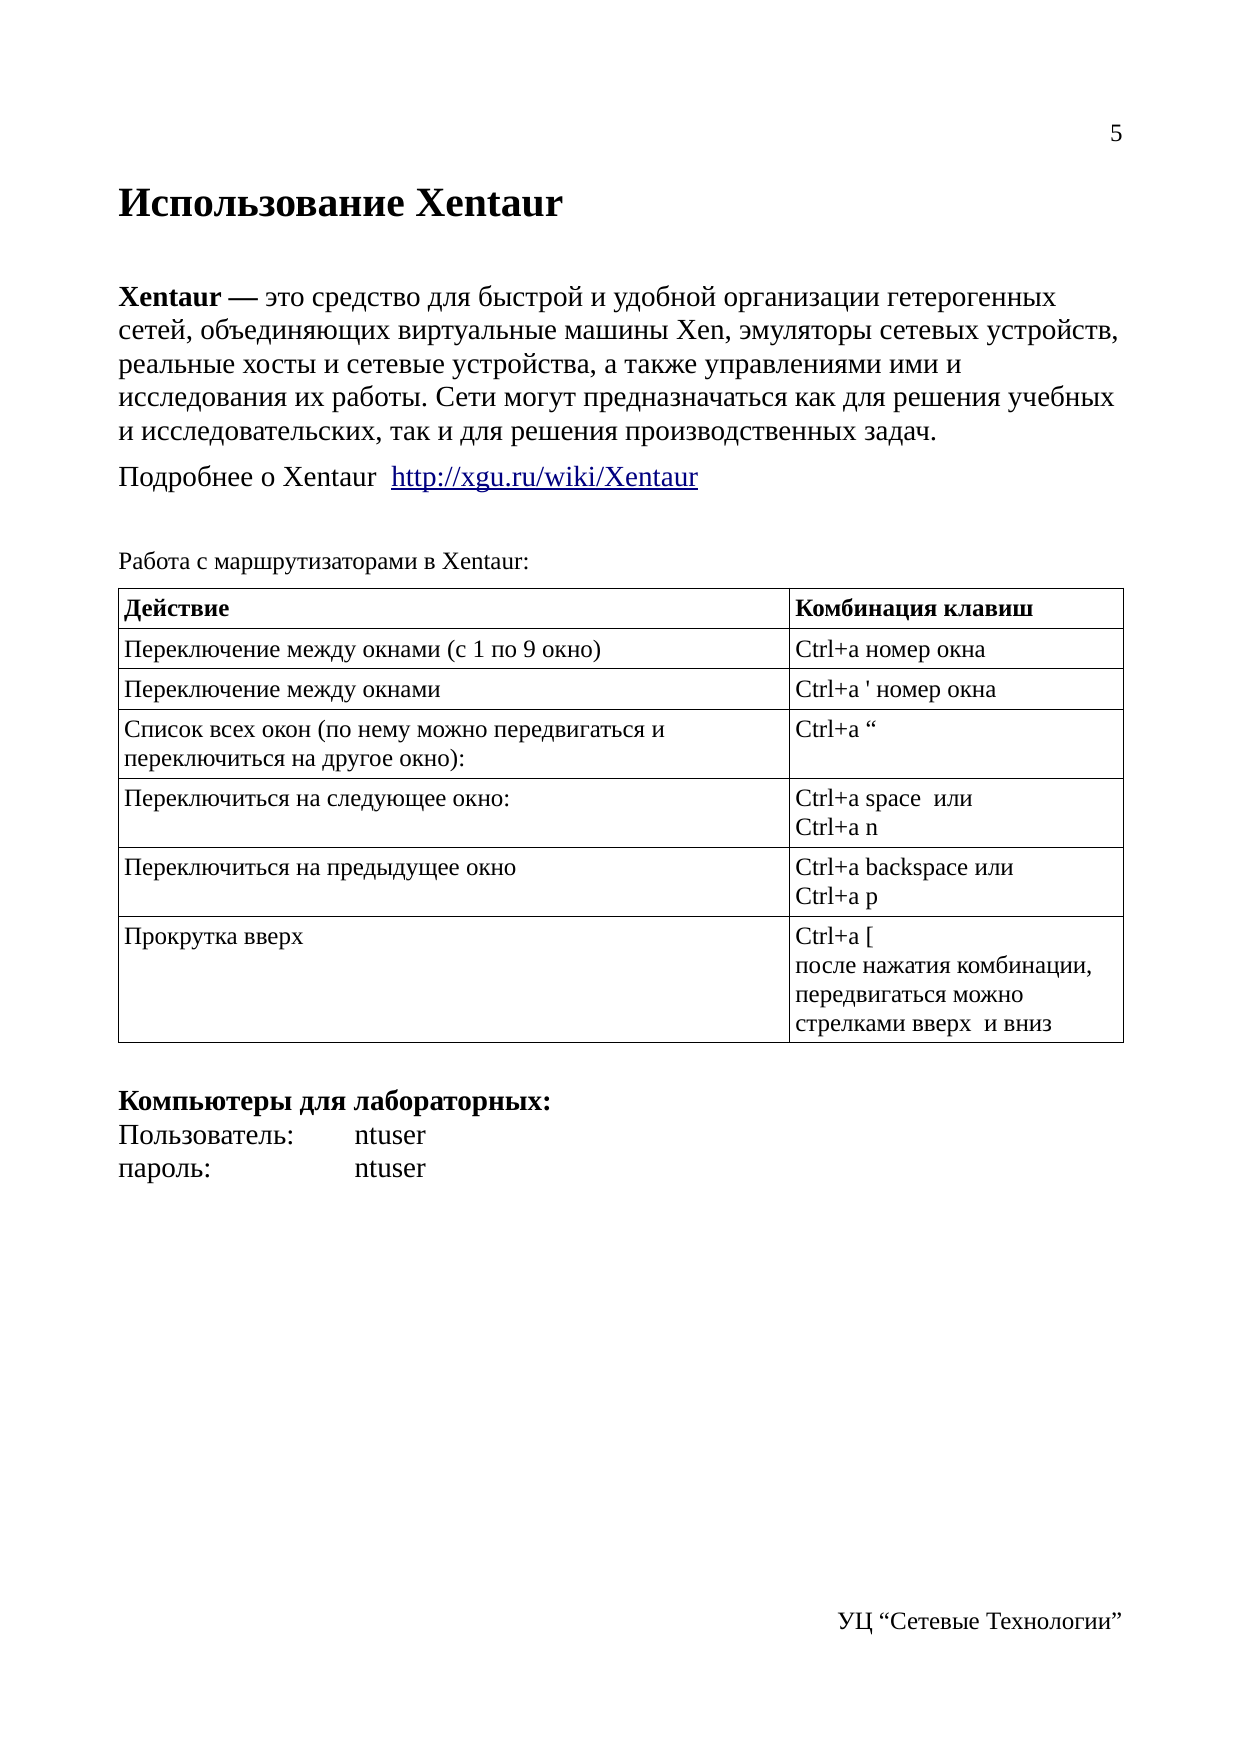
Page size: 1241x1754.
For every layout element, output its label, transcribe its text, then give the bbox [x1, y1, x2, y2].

text пароль: ntuser [118, 1151, 1122, 1184]
table_cell Список всех окон (по нему можно передвигаться и переключиться на другое окно): [119, 710, 789, 777]
table_cell Ctrl+a ' номер окна [790, 669, 1123, 708]
table_cell Прокрутка вверх [119, 917, 789, 1042]
text Использование Xentaur [118, 177, 1122, 225]
table_cell Ctrl+a [ после нажатия комбинации, передвигаться можно стрелками вверх и вниз [790, 917, 1123, 1042]
table_cell Ctrl+a backspace или Ctrl+a p [790, 848, 1123, 916]
table_header Действие [119, 589, 789, 628]
table_cell Переключиться на следующее окно: [119, 779, 789, 847]
text Компьютеры для лабораторных: [118, 1083, 1122, 1117]
text Xentaur — это средство для быстрой и удобной организации гетерогенных сетей, объединяющих виртуальные машины Xen, эмуляторы сетевых устройств, реальные хосты и сетевые устройства, а также управлениями ими и исследования их работы. Сети могут предназначаться как для решения учебных и исследовательских, так и для решения производственных задач. [118, 279, 1122, 446]
table_cell Переключение между окнами (с 1 по 9 окно) [119, 629, 789, 668]
table_header Комбинация клавиш [790, 589, 1123, 628]
table_cell Переключение между окнами [119, 669, 789, 708]
text Подробнее о Xentaur http://xgu.ru/wiki/Xentaur [118, 459, 1122, 492]
text Работа с маршрутизаторами в Xentaur: [118, 546, 1122, 575]
table_cell Ctrl+a номер окна [790, 629, 1123, 668]
text Пользователь: ntuser [118, 1117, 1122, 1151]
table_cell Ctrl+a space или Ctrl+a n [790, 779, 1123, 847]
table_cell Переключиться на предыдущее окно [119, 848, 789, 916]
table_cell Ctrl+a “ [790, 710, 1123, 777]
